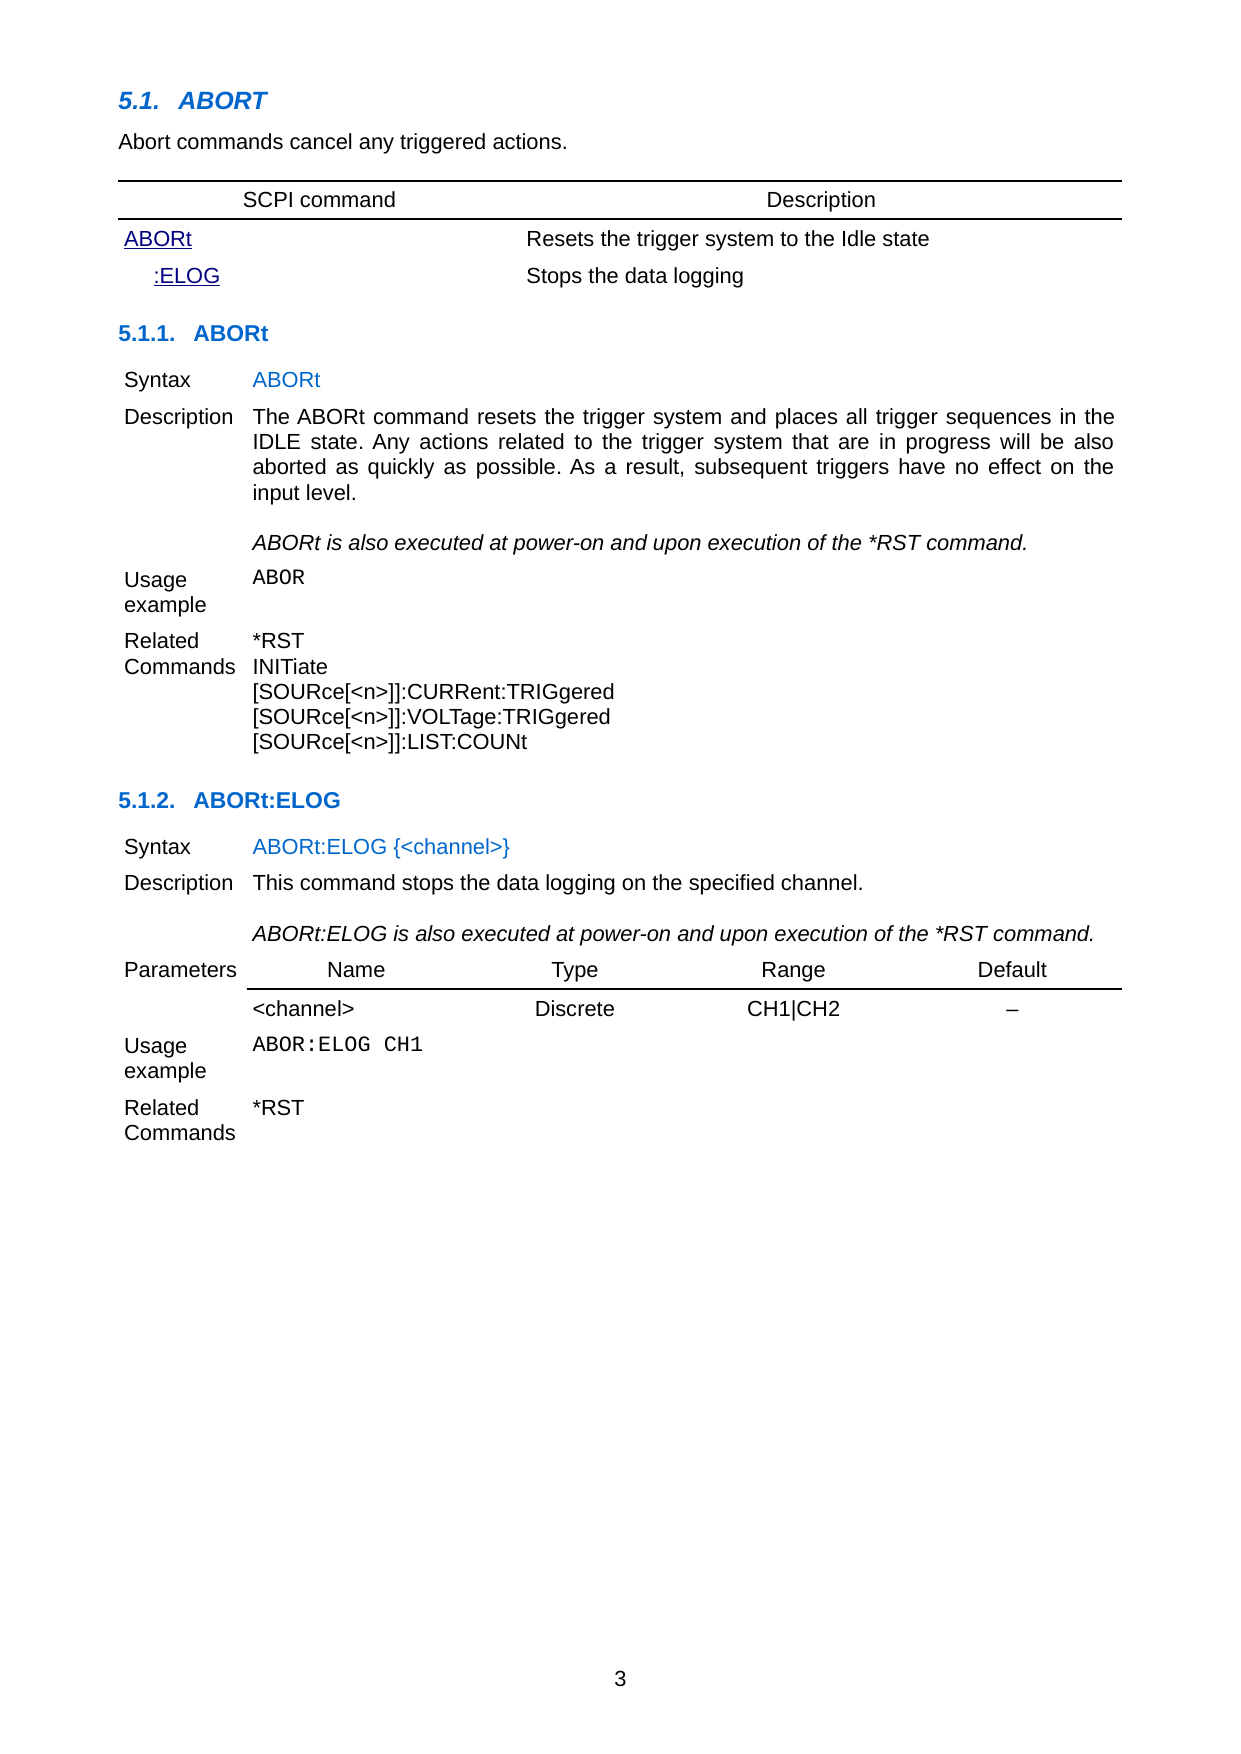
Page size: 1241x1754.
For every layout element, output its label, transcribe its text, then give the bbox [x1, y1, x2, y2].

table_cell Stops the data logging [521, 257, 1122, 294]
table_cell This command stops the data logging on the specified channel. ABORt:ELOG is also executed at power-on and upon execution of the *RST command. [247, 865, 1122, 952]
table_cell Usage example [118, 1027, 247, 1089]
table_cell – [903, 990, 1122, 1027]
table_cell CH1|CH2 [684, 990, 903, 1027]
table_cell <channel> [247, 990, 465, 1027]
subtitle ABORt [118, 320, 1122, 347]
table_cell ABOR:ELOG CH1 [247, 1027, 1122, 1089]
table_cell Related Commands [118, 1089, 247, 1151]
table_cell Resets the trigger system to the Idle state [521, 220, 1122, 257]
table_cell Description [118, 865, 247, 952]
table_header Description [521, 182, 1122, 218]
table_cell Name [247, 952, 465, 988]
table_cell Usage example [118, 561, 247, 623]
table_cell Description [118, 398, 247, 561]
subtitle ABORt:ELOG [118, 787, 1122, 813]
table_cell Default [903, 952, 1122, 988]
table_cell Related Commands [118, 623, 247, 760]
table_header SCPI command [118, 182, 521, 218]
table_cell ABOR [247, 561, 1122, 623]
table_cell *RST [247, 1089, 1122, 1151]
subtitle ABORT [118, 86, 1122, 114]
table_cell Discrete [465, 990, 684, 1027]
table_cell The ABORt command resets the trigger system and places all trigger sequences in the IDLE state. Any actions related to the trigger system that are in progress will be also aborted as quickly as possible. As a result, subsequent triggers have no effect on the input level. ABORt is also executed at power-on and upon execution of the *RST command. [247, 398, 1122, 561]
table_cell :ELOG [118, 257, 521, 294]
table_cell Range [684, 952, 903, 988]
table_cell ABORt [118, 220, 521, 257]
table_header Syntax [118, 828, 247, 864]
table_header ABORt:ELOG {<channel>} [247, 828, 1122, 864]
table_cell *RST INITiate [SOURce[<n>]]:CURRent:TRIGgered [SOURce[<n>]]:VOLTage:TRIGgered [SOURce[<n>]]:LIST:COUNt [247, 623, 1122, 760]
table_cell Type [465, 952, 684, 988]
table_cell Parameters [118, 952, 247, 1027]
text Abort commands cancel any triggered actions. [118, 129, 1122, 154]
table_header Syntax [118, 361, 247, 398]
table_header ABORt [247, 361, 1122, 398]
